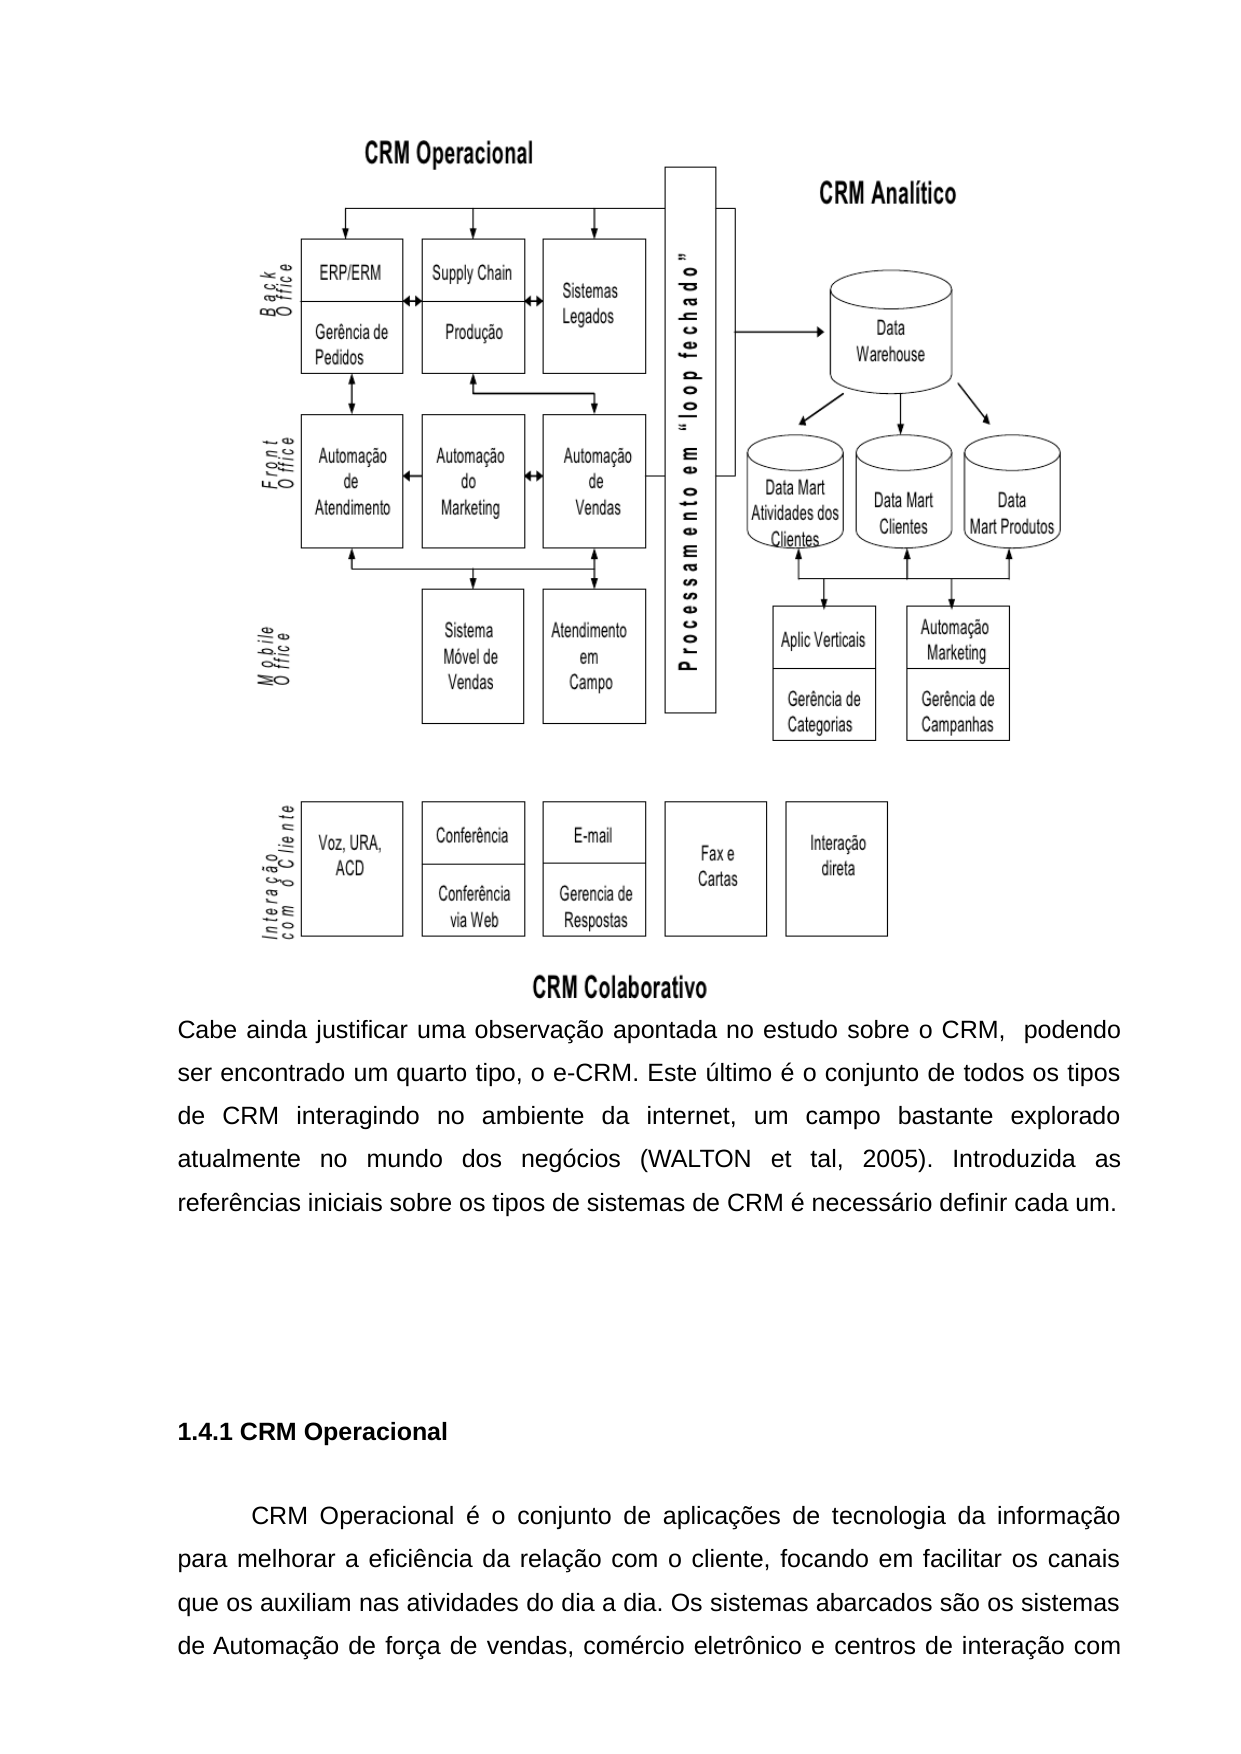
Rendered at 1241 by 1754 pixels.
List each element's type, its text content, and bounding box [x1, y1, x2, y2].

text CRM Operacional é o conjunto de aplicações de tecnologia da informação para melhorar a eficiência da relação com o cliente, focando em facilitar os canais que os auxiliam nas atividades do dia a dia. Os sistemas abarcados são os sistemas de Automação de força de vendas, comércio eletrônico e centros de interação com [177, 1501, 1122, 1659]
subtitle 1.4.1 CRM Operacional [177, 1417, 1122, 1446]
text Cabe ainda justificar uma observação apontada no estudo sobre o CRM, podendo ser encontrado um quarto tipo, o e-CRM. Este último é o conjunto de todos os tipos de CRM interagindo no ambiente da internet, um campo bastante explorado atualmente no mundo dos negócios (WALTON et tal, 2005). Introduzida as referências iniciais sobre os tipos de sistemas de CRM é necessário definir cada um. [177, 171, 1122, 1216]
picture [208, 118, 1091, 1016]
